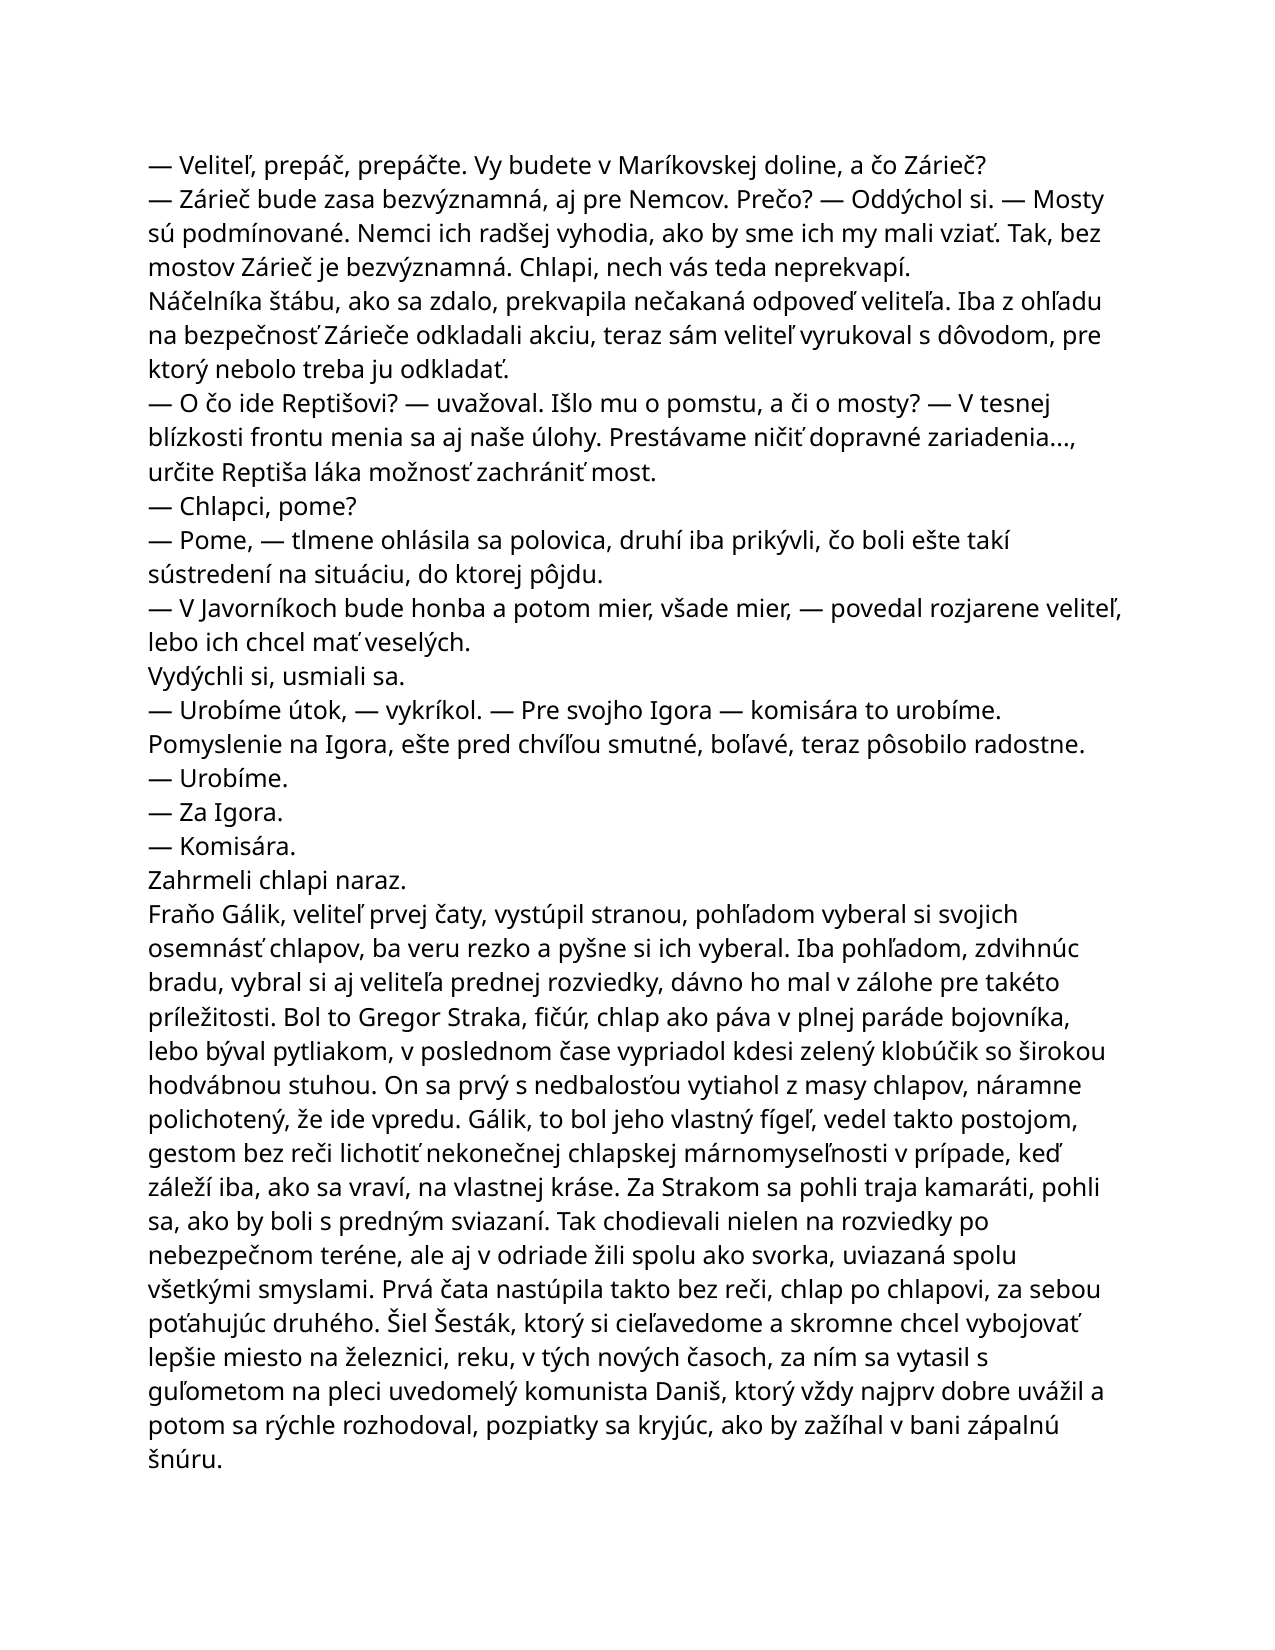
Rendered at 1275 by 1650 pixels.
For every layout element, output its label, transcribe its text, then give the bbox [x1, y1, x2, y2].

text Pomyslenie na Igora, ešte pred chvíľou smutné, boľavé, teraz pôsobilo radostne. [148, 727, 1127, 761]
text Zahrmeli chlapi naraz. [148, 863, 1127, 897]
text Fraňo Gálik, veliteľ prvej čaty, vystúpil stranou, pohľadom vyberal si svojich osemnásť chlapov, ba veru rezko a pyšne si ich vyberal. Iba pohľadom, zdvihnúc bradu, vybral si aj veliteľa prednej rozviedky, dávno ho mal v zálohe pre takéto príležitosti. Bol to Gregor Straka, fičúr, chlap ako páva v plnej paráde bojovníka, lebo býval pytliakom, v poslednom čase vypriadol kdesi zelený klobúčik so širokou hodvábnou stuhou. On sa prvý s nedbalosťou vytiahol z masy chlapov, náramne polichotený, že ide vpredu. Gálik, to bol jeho vlastný fígeľ, vedel takto postojom, gestom bez reči lichotiť nekonečnej chlapskej márnomyseľnosti v prípade, keď záleží iba, ako sa vraví, na vlastnej kráse. Za Strakom sa pohli traja kamaráti, pohli sa, ako by boli s predným sviazaní. Tak chodievali nielen na rozviedky po nebezpečnom teréne, ale aj v odriade žili spolu ako svorka, uviazaná spolu všetkými smyslami. Prvá čata nastúpila takto bez reči, chlap po chlapovi, za sebou poťahujúc druhého. Šiel Šesták, ktorý si cieľavedome a skromne chcel vybojovať lepšie miesto na železnici, reku, v tých nových časoch, za ním sa vytasil s guľometom na pleci uvedomelý komunista Daniš, ktorý vždy najprv dobre uvážil a potom sa rýchle rozhodoval, pozpiatky sa kryjúc, ako by zažíhal v bani zápalnú šnúru. [148, 897, 1127, 1476]
text — Veliteľ, prepáč, prepáčte. Vy budete v Maríkovskej doline, a čo Zárieč? [148, 148, 1127, 182]
text — Za Igora. [148, 795, 1127, 829]
text — Pome, — tlmene ohlásila sa polovica, druhí iba prikývli, čo boli ešte takí sústredení na situáciu, do ktorej pôjdu. [148, 522, 1127, 590]
text — Chlapci, pome? [148, 488, 1127, 522]
text — V Javorníkoch bude honba a potom mier, všade mier, — povedal rozjarene veliteľ, lebo ich chcel mať veselých. [148, 590, 1127, 658]
text — Urobíme. [148, 761, 1127, 795]
text — Komisára. [148, 829, 1127, 863]
text — Zárieč bude zasa bezvýznamná, aj pre Nemcov. Prečo? — Oddýchol si. — Mosty sú podmínované. Nemci ich radšej vyhodia, ako by sme ich my mali vziať. Tak, bez mostov Zárieč je bezvýznamná. Chlapi, nech vás teda neprekvapí. [148, 182, 1127, 284]
text Náčelníka štábu, ako sa zdalo, prekvapila nečakaná odpoveď veliteľa. Iba z ohľadu na bezpečnosť Zárieče odkladali akciu, teraz sám veliteľ vyrukoval s dôvodom, pre ktorý nebolo treba ju odkladať. [148, 284, 1127, 386]
text Vydýchli si, usmiali sa. [148, 658, 1127, 693]
text — O čo ide Reptišovi? — uvažoval. Išlo mu o pomstu, a či o mosty? — V tesnej blízkosti frontu menia sa aj naše úlohy. Prestávame ničiť dopravné zariadenia..., určite Reptiša láka možnosť zachrániť most. [148, 386, 1127, 488]
text — Urobíme útok, — vykríkol. — Pre svojho Igora — komisára to urobíme. [148, 693, 1127, 727]
